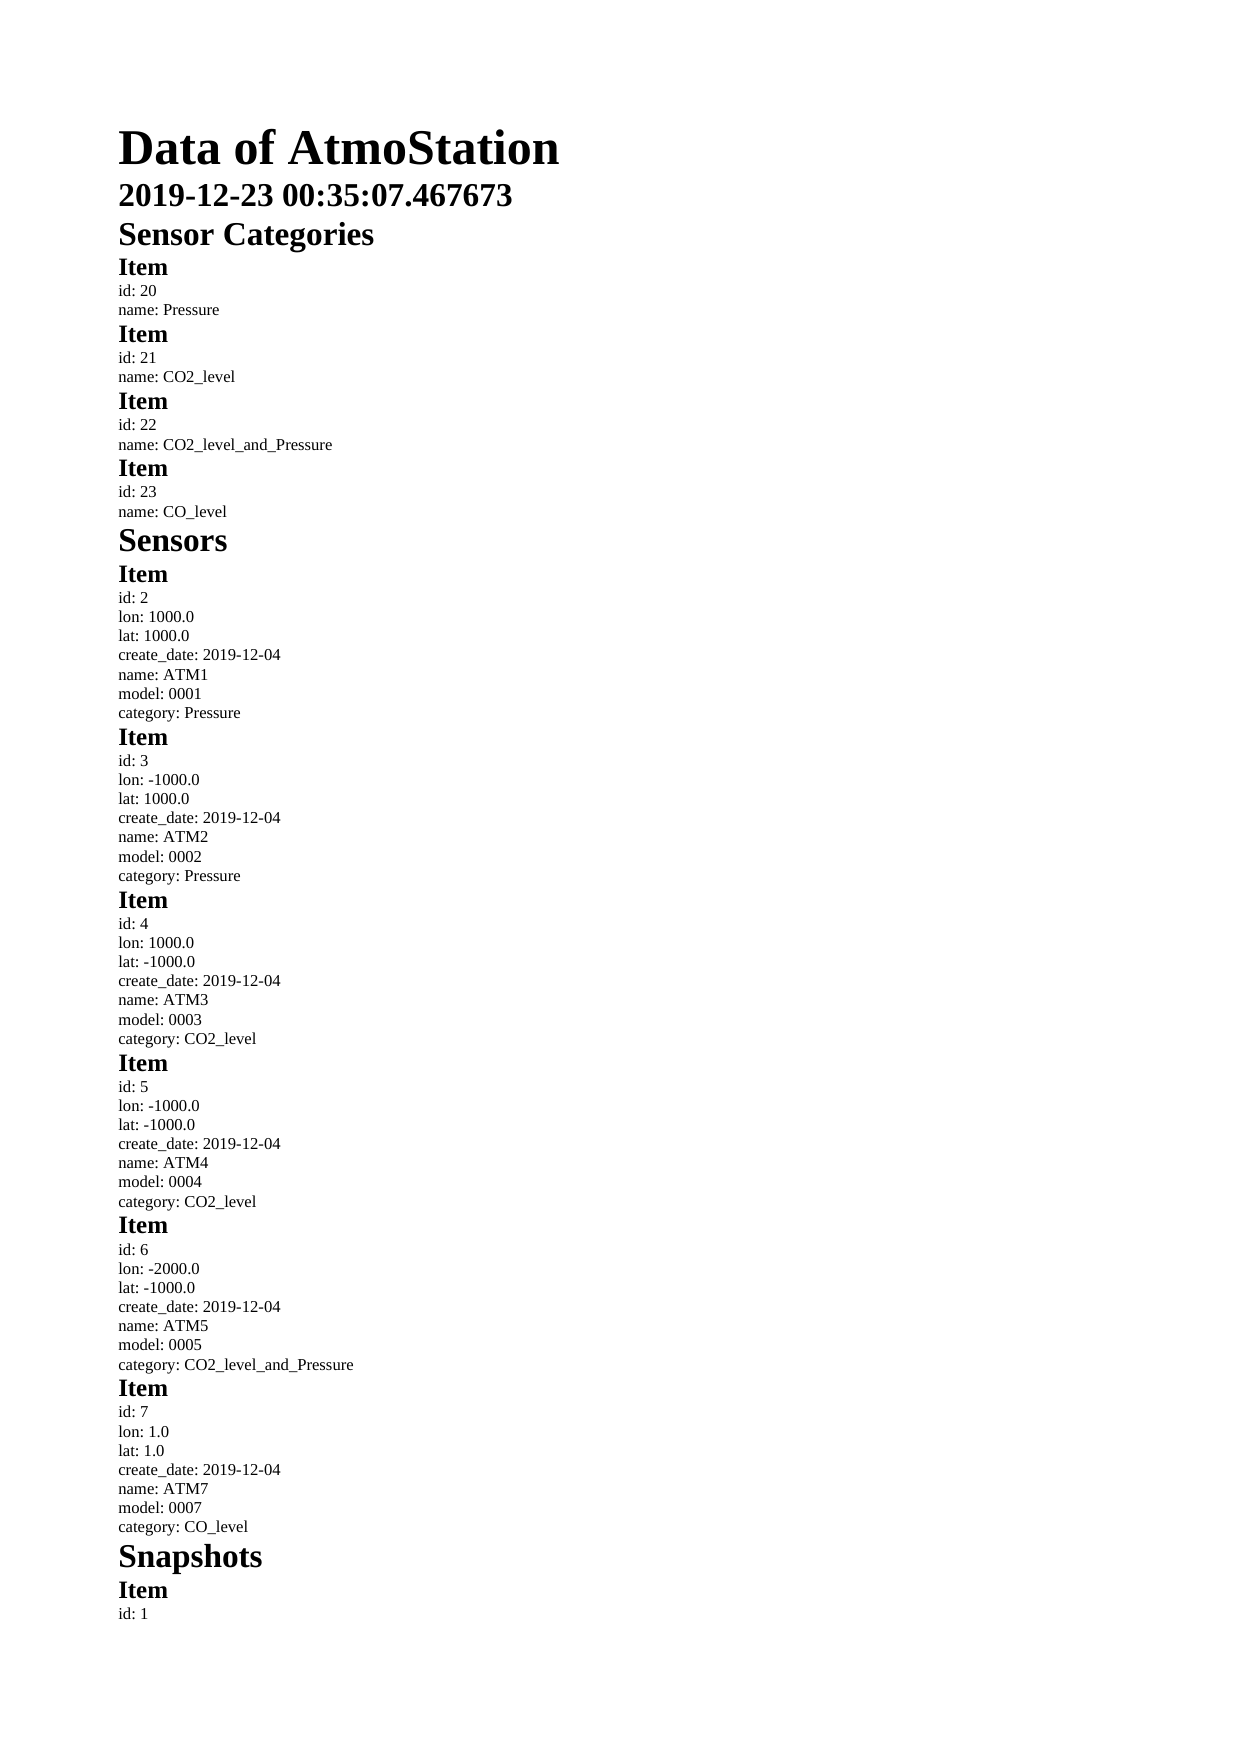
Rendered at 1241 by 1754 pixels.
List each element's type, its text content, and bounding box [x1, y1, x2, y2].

subtitle model: 0004 [118, 1172, 1122, 1191]
subtitle name: CO_level [118, 501, 1122, 521]
subtitle Item [118, 319, 1122, 348]
subtitle Sensor Categories [118, 214, 1122, 252]
subtitle lat: -1000.0 [118, 952, 1122, 971]
subtitle Item [118, 252, 1122, 281]
subtitle lon: -1000.0 [118, 1096, 1122, 1115]
subtitle Data of AtmoStation [118, 118, 1122, 176]
subtitle name: ATM5 [118, 1316, 1122, 1335]
subtitle name: ATM2 [118, 827, 1122, 846]
subtitle name: ATM1 [118, 664, 1122, 683]
subtitle lon: -2000.0 [118, 1258, 1122, 1278]
subtitle create_date: 2019-12-04 [118, 645, 1122, 664]
subtitle name: CO2_level_and_Pressure [118, 434, 1122, 453]
subtitle model: 0003 [118, 1009, 1122, 1028]
subtitle id: 4 [118, 913, 1122, 933]
subtitle id: 3 [118, 751, 1122, 770]
subtitle Item [118, 559, 1122, 588]
subtitle Item [118, 453, 1122, 482]
subtitle category: CO_level [118, 1517, 1122, 1536]
subtitle lat: 1.0 [118, 1441, 1122, 1460]
subtitle model: 0005 [118, 1335, 1122, 1354]
subtitle lat: -1000.0 [118, 1278, 1122, 1297]
subtitle create_date: 2019-12-04 [118, 1134, 1122, 1153]
subtitle create_date: 2019-12-04 [118, 1297, 1122, 1316]
subtitle id: 23 [118, 482, 1122, 501]
subtitle lon: 1000.0 [118, 933, 1122, 952]
subtitle lat: 1000.0 [118, 789, 1122, 808]
subtitle name: Pressure [118, 300, 1122, 319]
subtitle lon: -1000.0 [118, 770, 1122, 789]
subtitle category: Pressure [118, 703, 1122, 722]
subtitle category: CO2_level_and_Pressure [118, 1354, 1122, 1373]
subtitle name: ATM7 [118, 1479, 1122, 1498]
subtitle Item [118, 722, 1122, 751]
subtitle id: 5 [118, 1076, 1122, 1096]
subtitle lon: 1.0 [118, 1421, 1122, 1441]
subtitle id: 6 [118, 1239, 1122, 1258]
subtitle create_date: 2019-12-04 [118, 808, 1122, 827]
subtitle Item [118, 885, 1122, 913]
subtitle lat: 1000.0 [118, 626, 1122, 645]
subtitle id: 21 [118, 348, 1122, 367]
subtitle Item [118, 1211, 1122, 1239]
subtitle id: 20 [118, 281, 1122, 300]
subtitle Item [118, 386, 1122, 415]
subtitle 2019-12-23 00:35:07.467673 [118, 176, 1122, 214]
subtitle lon: 1000.0 [118, 607, 1122, 626]
subtitle model: 0007 [118, 1498, 1122, 1517]
subtitle name: ATM3 [118, 990, 1122, 1009]
subtitle create_date: 2019-12-04 [118, 1460, 1122, 1479]
subtitle id: 1 [118, 1603, 1122, 1623]
subtitle lat: -1000.0 [118, 1115, 1122, 1134]
subtitle id: 7 [118, 1402, 1122, 1421]
subtitle id: 2 [118, 588, 1122, 607]
subtitle create_date: 2019-12-04 [118, 971, 1122, 990]
subtitle Item [118, 1575, 1122, 1603]
subtitle Item [118, 1048, 1122, 1076]
subtitle Snapshots [118, 1536, 1122, 1575]
subtitle model: 0001 [118, 683, 1122, 703]
subtitle id: 22 [118, 415, 1122, 434]
subtitle category: CO2_level [118, 1028, 1122, 1048]
subtitle Item [118, 1373, 1122, 1402]
subtitle name: ATM4 [118, 1153, 1122, 1172]
subtitle name: CO2_level [118, 367, 1122, 386]
subtitle Sensors [118, 521, 1122, 559]
subtitle category: Pressure [118, 866, 1122, 885]
subtitle model: 0002 [118, 846, 1122, 866]
subtitle category: CO2_level [118, 1191, 1122, 1211]
